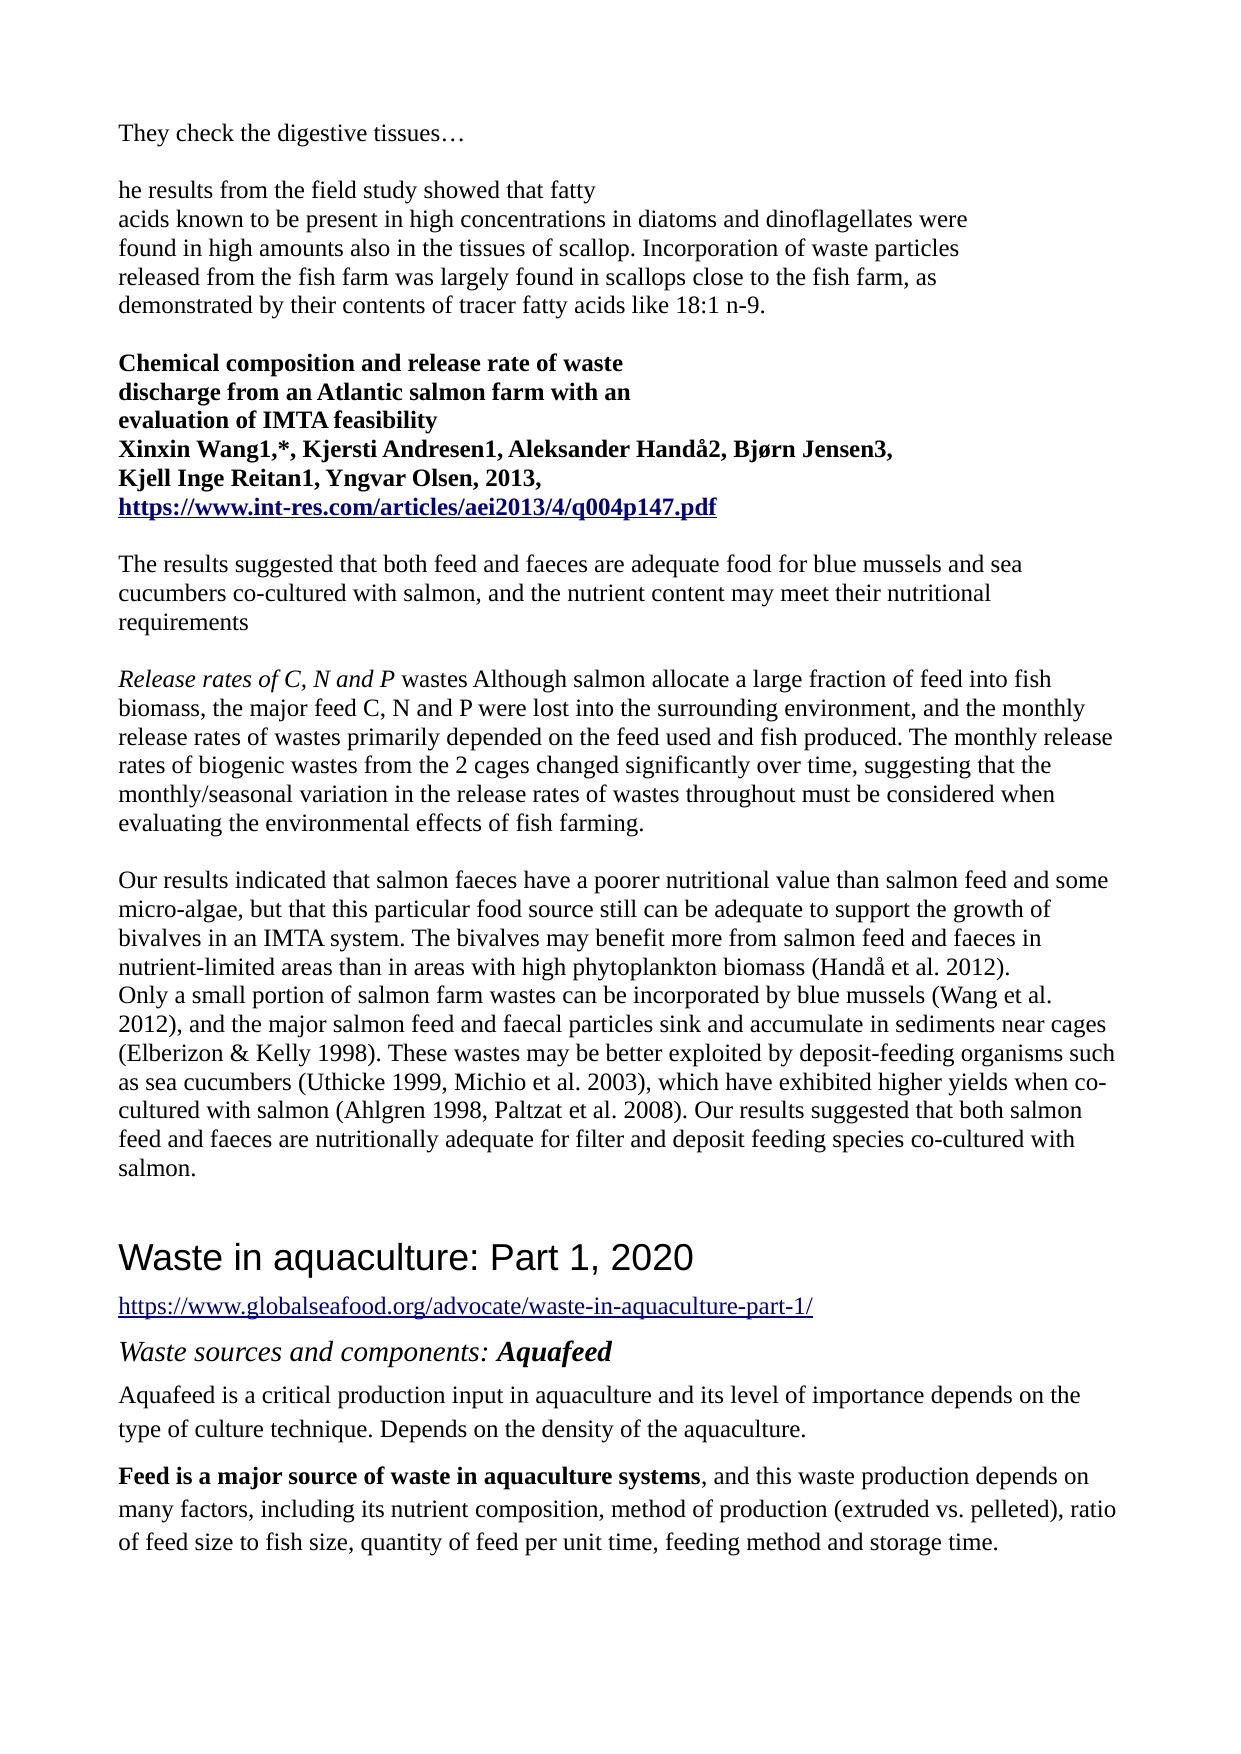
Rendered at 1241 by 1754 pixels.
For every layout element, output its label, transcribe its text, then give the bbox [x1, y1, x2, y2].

text released from the fish farm was largely found in scallops close to the fish farm, as [118, 262, 1122, 291]
text The results suggested that both feed and faeces are adequate food for blue mussels and sea cucumbers co-cultured with salmon, and the nutrient content may meet their nutritional requirements [118, 549, 1122, 636]
text acids known to be present in high concentrations in diatoms and dinoflagellates were [118, 204, 1122, 233]
text Xinxin Wang1,*, Kjersti Andresen1, Aleksander Handå2, Bjørn Jensen3, [118, 434, 1122, 463]
text rates of biogenic wastes from the 2 cages changed significantly over time, suggesting that the monthly/seasonal variation in the release rates of wastes throughout must be considered when evaluating the environmental effects of fish farming. [118, 751, 1122, 837]
text discharge from an Atlantic salmon farm with an [118, 377, 1122, 406]
text Kjell Inge Reitan1, Yngvar Olsen, 2013, [118, 463, 1122, 492]
text found in high amounts also in the tissues of scallop. Incorporation of waste particles [118, 233, 1122, 262]
text release rates of wastes primarily depended on the feed used and fish produced. The monthly release [118, 722, 1122, 751]
text Aquafeed is a critical production input in aquaculture and its level of importance depends on the type of culture technique. Depends on the density of the aquaculture. [118, 1381, 1122, 1442]
text https://www.globalseafood.org/advocate/waste-in-aquaculture-part-1/ [118, 1291, 1122, 1320]
text demonstrated by their contents of tracer fatty acids like 18:1 n-9. [118, 291, 1122, 319]
text They check the digestive tissues… [118, 118, 1122, 147]
subtitle Waste sources and components: Aquafeed [118, 1334, 1122, 1368]
text evaluation of IMTA feasibility [118, 406, 1122, 434]
text https://www.int-res.com/articles/aei2013/4/q004p147.pdf [118, 492, 1122, 521]
subtitle Waste in aquaculture: Part 1, 2020 [118, 1236, 1122, 1279]
text Chemical composition and release rate of waste [118, 348, 1122, 377]
text Feed is a major source of waste in aquaculture systems, and this waste production depends on many factors, including its nutrient composition, method of production (extruded vs. pelleted), ratio of feed size to fish size, quantity of feed per unit time, feeding method and storage time. [118, 1461, 1122, 1556]
text Our results indicated that salmon faeces have a poorer nutritional value than salmon feed and some micro-algae, but that this particular food source still can be adequate to support the growth of bivalves in an IMTA system. The bivalves may benefit more from salmon feed and faeces in nutrient-limited areas than in areas with high phytoplankton biomass (Handå et al. 2012). [118, 866, 1122, 981]
text he results from the field study showed that fatty [118, 176, 1122, 204]
text Only a small portion of salmon farm wastes can be incorporated by blue mussels (Wang et al. 2012), and the major salmon feed and faecal particles sink and accumulate in sediments near cages (Elberizon & Kelly 1998). These wastes may be better exploited by deposit-feeding organisms such as sea cucumbers (Uthicke 1999, Michio et al. 2003), which have exhibited higher yields when co-cultured with salmon (Ahlgren 1998, Paltzat et al. 2008). Our results suggested that both salmon feed and faeces are nutritionally adequate for filter and deposit feeding species co-cultured with salmon. [118, 981, 1122, 1182]
text Release rates of C, N and P wastes Although salmon allocate a large fraction of feed into fish biomass, the major feed C, N and P were lost into the surrounding environment, and the monthly [118, 664, 1122, 722]
